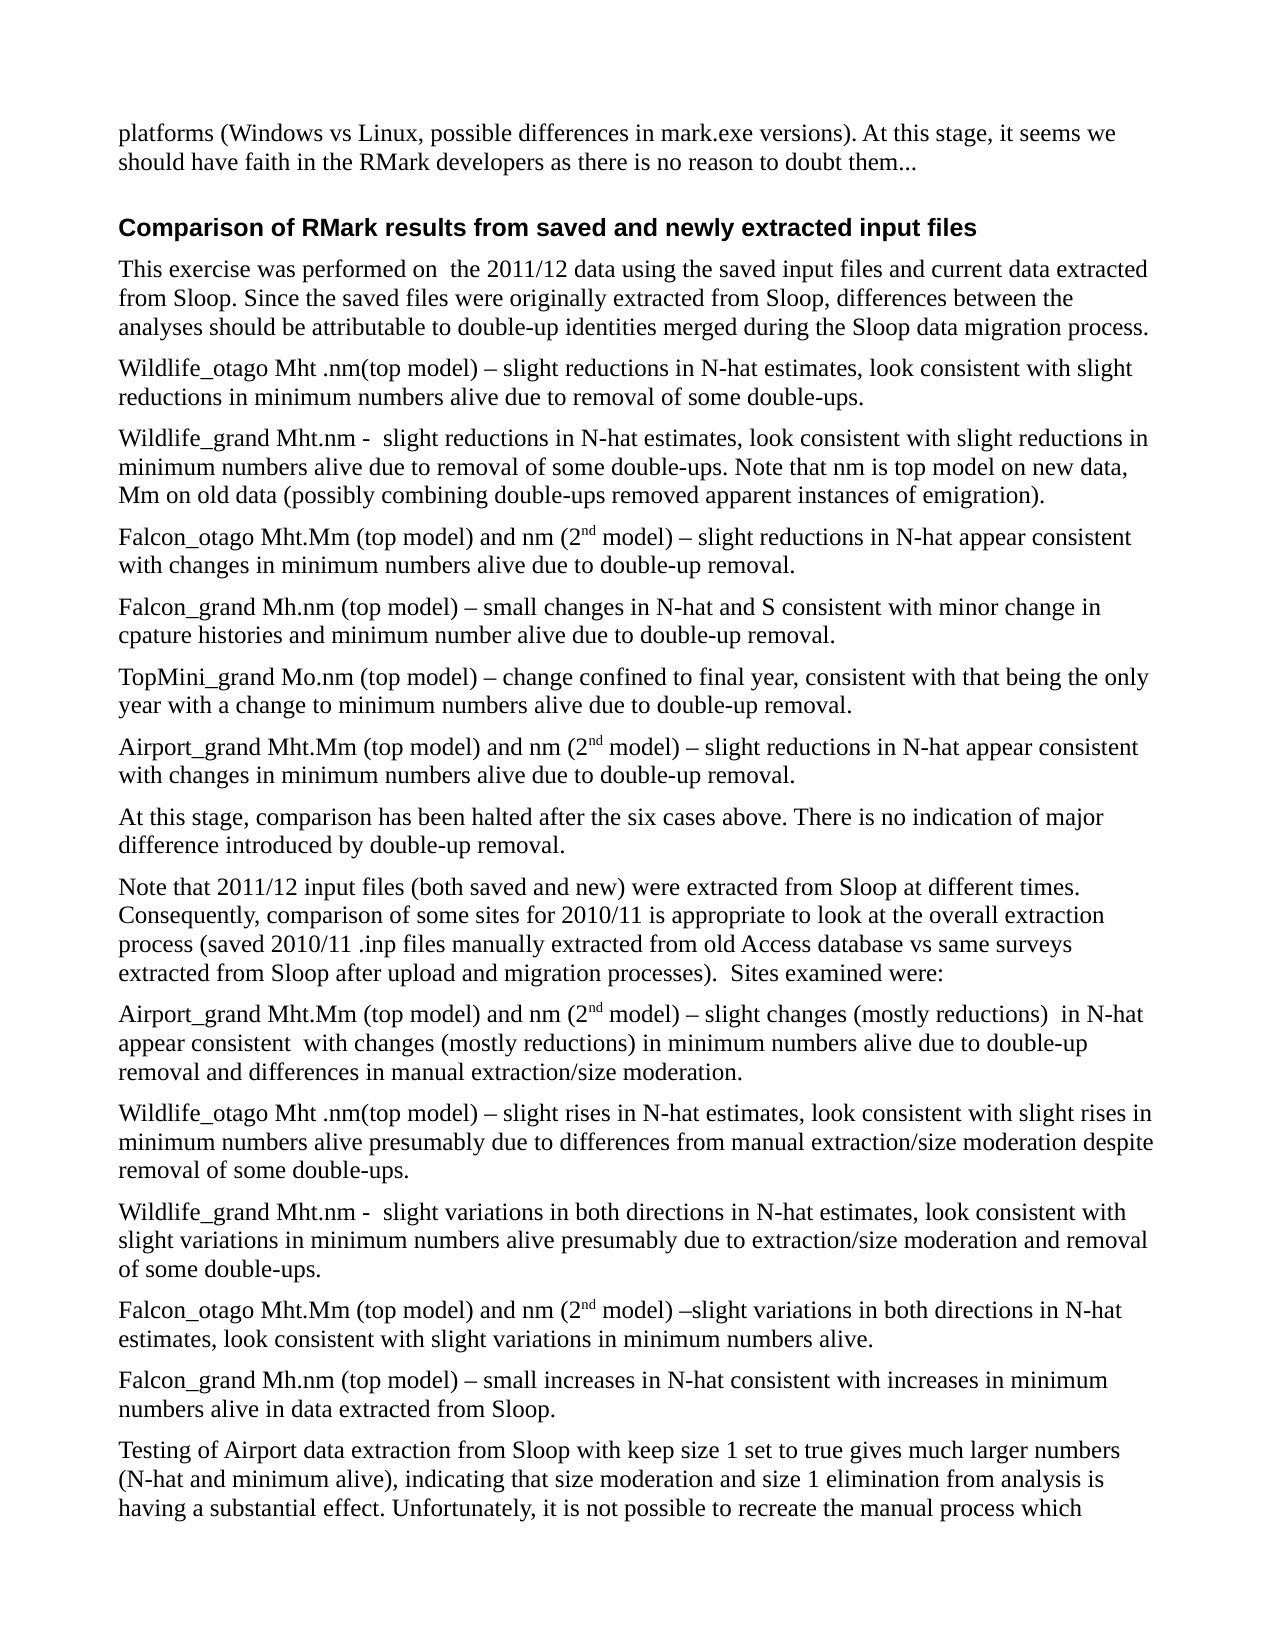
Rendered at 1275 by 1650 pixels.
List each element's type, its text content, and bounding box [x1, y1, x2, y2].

text platforms (Windows vs Linux, possible differences in mark.exe versions). At this stage, it seems we should have faith in the RMark developers as there is no reason to doubt them... [118, 118, 1157, 176]
text Falcon_otago Mht.Mm (top model) and nm (2nd model) –slight variations in both directions in N-hat estimates, look consistent with slight variations in minimum numbers alive. [118, 1296, 1157, 1353]
text TopMini_grand Mo.nm (top model) – change confined to final year, consistent with that being the only year with a change to minimum numbers alive due to double-up removal. [118, 662, 1157, 719]
text Falcon_grand Mh.nm (top model) – small increases in N-hat consistent with increases in minimum numbers alive in data extracted from Sloop. [118, 1366, 1157, 1423]
text At this stage, comparison has been halted after the six cases above. There is no indication of major difference introduced by double-up removal. [118, 802, 1157, 859]
text Wildlife_otago Mht .nm(top model) – slight reductions in N-hat estimates, look consistent with slight reductions in minimum numbers alive due to removal of some double-ups. [118, 353, 1157, 411]
text Falcon_otago Mht.Mm (top model) and nm (2nd model) – slight reductions in N-hat appear consistent with changes in minimum numbers alive due to double-up removal. [118, 522, 1157, 579]
text Testing of Airport data extraction from Sloop with keep size 1 set to true gives much larger numbers (N-hat and minimum alive), indicating that size moderation and size 1 elimination from analysis is having a substantial effect. Unfortunately, it is not possible to recreate the manual process which [118, 1436, 1157, 1522]
text Note that 2011/12 input files (both saved and new) were extracted from Sloop at different times. Consequently, comparison of some sites for 2010/11 is appropriate to look at the overall extraction process (saved 2010/11 .inp files manually extracted from old Access database vs same surveys extracted from Sloop after upload and migration processes). Sites examined were: [118, 872, 1157, 987]
subtitle Comparison of RMark results from saved and newly extracted input files [118, 213, 1157, 242]
text This exercise was performed on the 2011/12 data using the saved input files and current data extracted from Sloop. Since the saved files were originally extracted from Sloop, differences between the analyses should be attributable to double-up identities merged during the Sloop data migration process. [118, 254, 1157, 341]
text Falcon_grand Mh.nm (top model) – small changes in N-hat and S consistent with minor change in cpature histories and minimum number alive due to double-up removal. [118, 592, 1157, 649]
text Wildlife_grand Mht.nm - slight variations in both directions in N-hat estimates, look consistent with slight variations in minimum numbers alive presumably due to extraction/size moderation and removal of some double-ups. [118, 1197, 1157, 1283]
text Wildlife_otago Mht .nm(top model) – slight rises in N-hat estimates, look consistent with slight rises in minimum numbers alive presumably due to differences from manual extraction/size moderation despite removal of some double-ups. [118, 1098, 1157, 1184]
text Wildlife_grand Mht.nm - slight reductions in N-hat estimates, look consistent with slight reductions in minimum numbers alive due to removal of some double-ups. Note that nm is top model on new data, Mm on old data (possibly combining double-ups removed apparent instances of emigration). [118, 423, 1157, 509]
text Airport_grand Mht.Mm (top model) and nm (2nd model) – slight reductions in N-hat appear consistent with changes in minimum numbers alive due to double-up removal. [118, 732, 1157, 789]
text Airport_grand Mht.Mm (top model) and nm (2nd model) – slight changes (mostly reductions) in N-hat appear consistent with changes (mostly reductions) in minimum numbers alive due to double-up removal and differences in manual extraction/size moderation. [118, 999, 1157, 1086]
